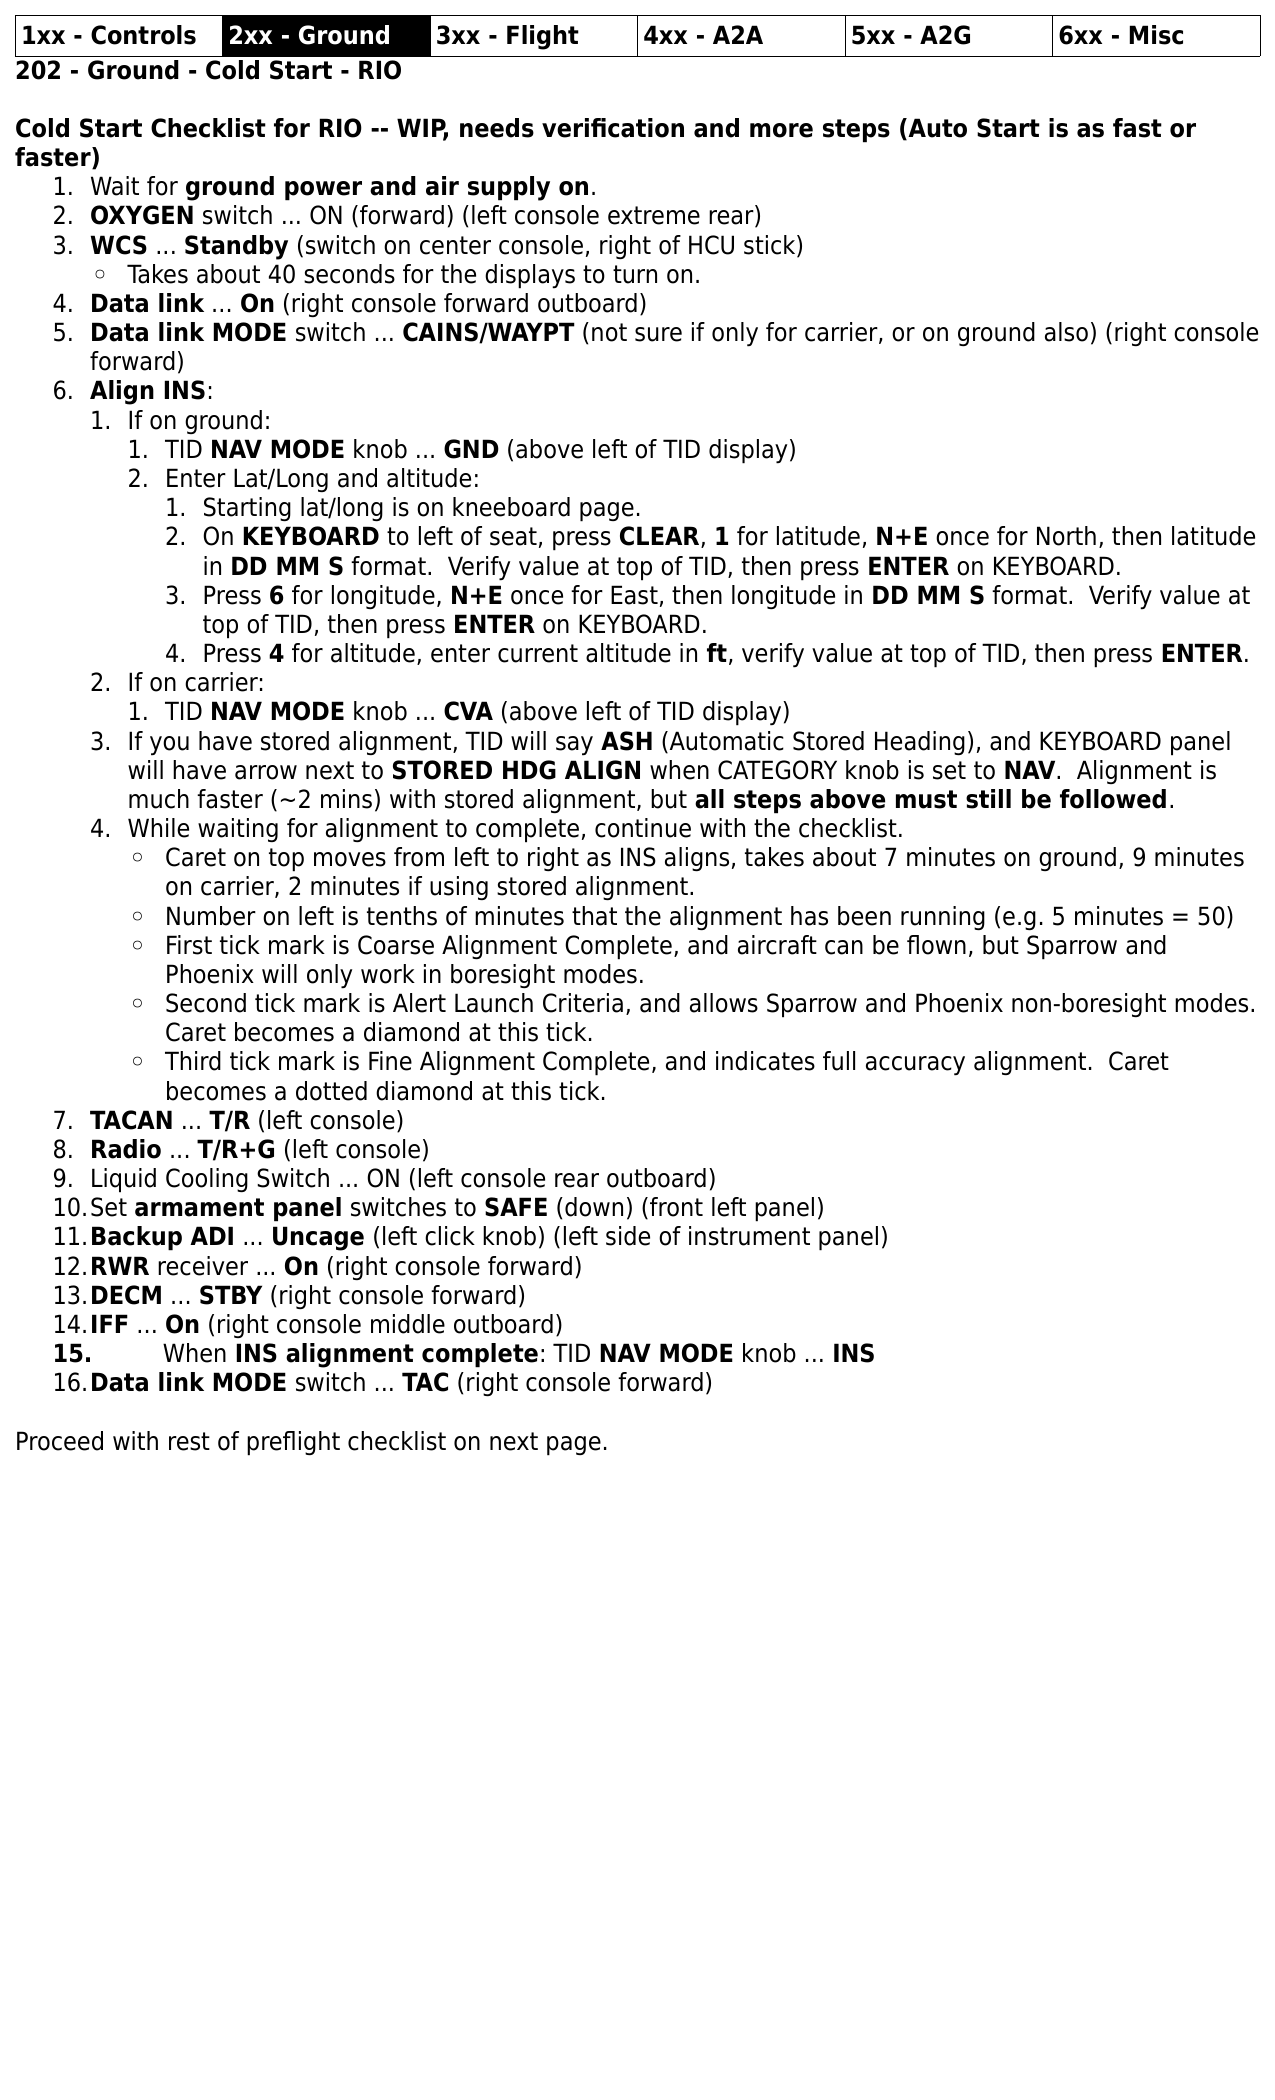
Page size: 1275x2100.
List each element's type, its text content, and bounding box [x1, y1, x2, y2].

list While waiting for alignment to complete, continue with the checklist. [90, 814, 1260, 843]
text 202 - Ground - Cold Start - RIO [15, 57, 1260, 85]
list Align INS: [52, 377, 1260, 406]
list Liquid Cooling Switch ... ON (left console rear outboard) [52, 1164, 1260, 1193]
list IFF ... On (right console middle outboard) [52, 1310, 1260, 1339]
table_header 6xx - Misc [1053, 16, 1260, 56]
list Press 4 for altitude, enter current altitude in ft, verify value at top of TID, then press ENTER. [165, 639, 1260, 668]
list If you have stored alignment, TID will say ASH (Automatic Stored Heading), and KEYBOARD panel will have arrow next to STORED HDG ALIGN when CATEGORY knob is set to NAV. Alignment is much faster (~2 mins) with stored alignment, but all steps above must still be followed. [90, 727, 1260, 814]
list Data link MODE switch ... TAC (right console forward) [52, 1368, 1260, 1397]
list Backup ADI ... Uncage (left click knob) (left side of instrument panel) [52, 1222, 1260, 1252]
text Proceed with rest of preflight checklist on next page. [15, 1427, 1260, 1456]
list TID NAV MODE knob ... CVA (above left of TID display) [127, 697, 1260, 727]
list Starting lat/long is on kneeboard page. [165, 493, 1260, 522]
list TID NAV MODE knob ... GND (above left of TID display) [127, 435, 1260, 464]
list Number on left is tenths of minutes that the alignment has been running (e.g. 5 minutes = 50) [127, 902, 1260, 931]
list Second tick mark is Alert Launch Criteria, and allows Sparrow and Phoenix non-boresight modes. Caret becomes a diamond at this tick. [127, 989, 1260, 1047]
list First tick mark is Coarse Alignment Complete, and aircraft can be flown, but Sparrow and Phoenix will only work in boresight modes. [127, 931, 1260, 989]
list Set armament panel switches to SAFE (down) (front left panel) [52, 1193, 1260, 1222]
list Third tick mark is Fine Alignment Complete, and indicates full accuracy alignment. Caret becomes a dotted diamond at this tick. [127, 1047, 1260, 1106]
list Caret on top moves from left to right as INS aligns, takes about 7 minutes on ground, 9 minutes on carrier, 2 minutes if using stored alignment. [127, 843, 1260, 902]
list TACAN ... T/R (left console) [52, 1106, 1260, 1135]
text Cold Start Checklist for RIO -- WIP, needs verification and more steps (Auto Start is as fast or faster) [15, 114, 1260, 172]
list DECM ... STBY (right console forward) [52, 1281, 1260, 1310]
list If on ground: [90, 406, 1260, 435]
list Data link MODE switch ... CAINS/WAYPT (not sure if only for carrier, or on ground also) (right console forward) [52, 318, 1260, 377]
table_header 2xx - Ground [223, 16, 430, 56]
list When INS alignment complete: TID NAV MODE knob ... INS [52, 1339, 1260, 1368]
list On KEYBOARD to left of seat, press CLEAR, 1 for latitude, N+E once for North, then latitude in DD MM S format. Verify value at top of TID, then press ENTER on KEYBOARD. [165, 522, 1260, 581]
list WCS ... Standby (switch on center console, right of HCU stick) [52, 231, 1260, 260]
table_header 3xx - Flight [431, 16, 637, 56]
table_header 5xx - A2G [846, 16, 1052, 56]
list RWR receiver ... On (right console forward) [52, 1252, 1260, 1281]
list Press 6 for longitude, N+E once for East, then longitude in DD MM S format. Verify value at top of TID, then press ENTER on KEYBOARD. [165, 581, 1260, 639]
list Data link ... On (right console forward outboard) [52, 289, 1260, 318]
list Wait for ground power and air supply on. [52, 172, 1260, 202]
list OXYGEN switch ... ON (forward) (left console extreme rear) [52, 202, 1260, 231]
table_header 4xx - A2A [638, 16, 845, 56]
list If on carrier: [90, 668, 1260, 697]
list Takes about 40 seconds for the displays to turn on. [90, 260, 1260, 289]
list Radio ... T/R+G (left console) [52, 1135, 1260, 1164]
list Enter Lat/Long and altitude: [127, 464, 1260, 493]
table_header 1xx - Controls [16, 16, 222, 56]
